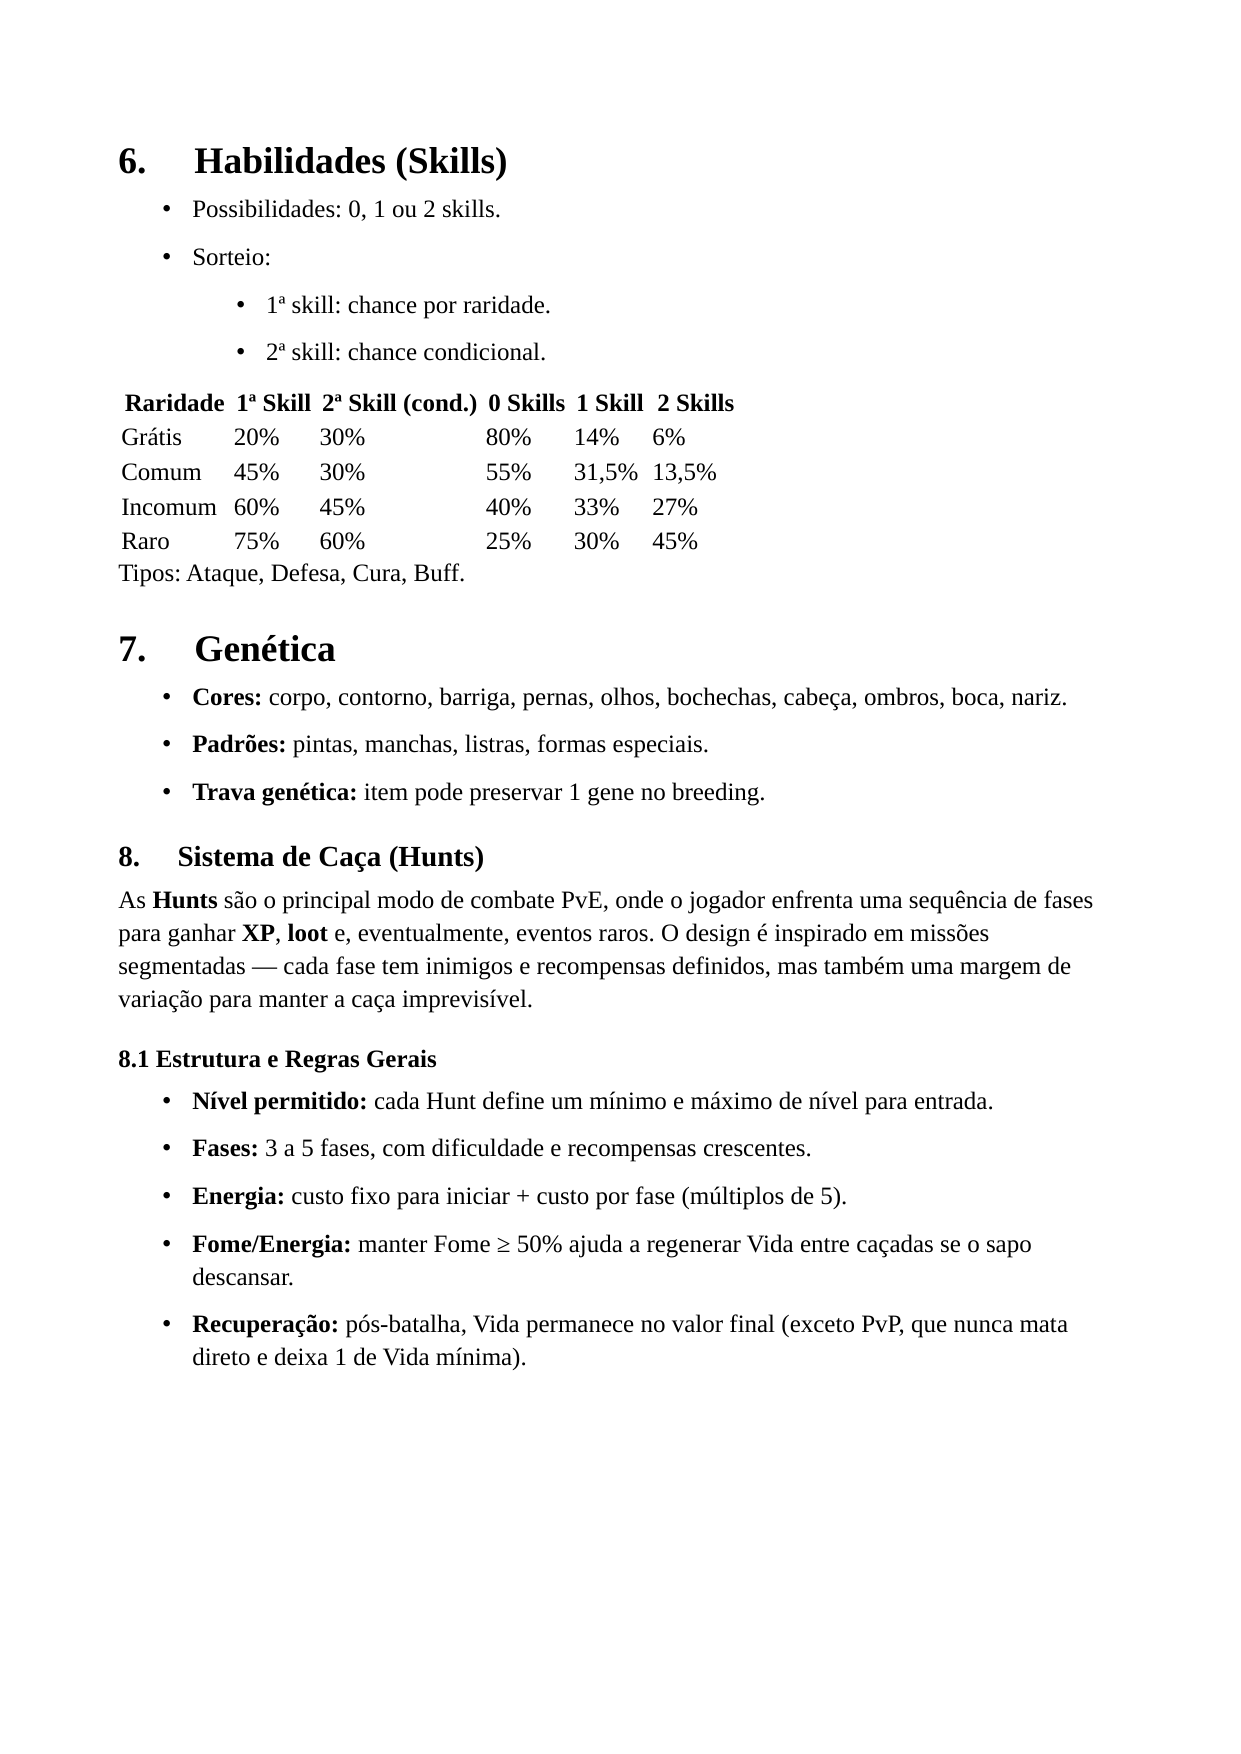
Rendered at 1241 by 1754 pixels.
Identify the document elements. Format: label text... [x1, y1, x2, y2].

table_cell 45% [231, 454, 316, 489]
table_cell 80% [483, 420, 571, 454]
list 2ª skill: chance condicional. [236, 337, 1122, 366]
table_header 1ª Skill [231, 385, 316, 419]
table_cell 33% [571, 489, 649, 523]
list Recuperação: pós-batalha, Vida permanece no valor final (exceto PvP, que nunca mata direto e deixa 1 de Vida mínima). [162, 1309, 1122, 1371]
table_cell 20% [231, 420, 316, 454]
list Fases: 3 a 5 fases, com dificuldade e recompensas crescentes. [162, 1133, 1122, 1162]
subtitle 6. 🌀 Habilidades (Skills) [118, 139, 1122, 182]
list Sorteio: [162, 242, 1122, 271]
table_cell 31,5% [571, 454, 649, 489]
table_cell 30% [571, 523, 649, 558]
table_header 2ª Skill (cond.) [316, 385, 483, 419]
table_cell Comum [118, 454, 231, 489]
list Possibilidades: 0, 1 ou 2 skills. [162, 194, 1122, 223]
table_cell 14% [571, 420, 649, 454]
list Energia: custo fixo para iniciar + custo por fase (múltiplos de 5). [162, 1181, 1122, 1210]
list Trava genética: item pode preservar 1 gene no breeding. [162, 777, 1122, 806]
table_cell Grátis [118, 420, 231, 454]
table_header 0 Skills [483, 385, 571, 419]
table_header 2 Skills [649, 385, 742, 419]
list Cores: corpo, contorno, barriga, pernas, olhos, bochechas, cabeça, ombros, boca, nariz. [162, 682, 1122, 711]
table_cell 25% [483, 523, 571, 558]
table_cell 13,5% [649, 454, 742, 489]
text As Hunts são o principal modo de combate PvE, onde o jogador enfrenta uma sequência de fases para ganhar XP, loot e, eventualmente, eventos raros. O design é inspirado em missões segmentadas — cada fase tem inimigos e recompensas definidos, mas também uma margem de variação para manter a caça imprevisível. [118, 885, 1122, 1013]
list Padrões: pintas, manchas, listras, formas especiais. [162, 729, 1122, 758]
table_cell 27% [649, 489, 742, 523]
table_cell 30% [316, 454, 483, 489]
table_cell 60% [316, 523, 483, 558]
table_cell 75% [231, 523, 316, 558]
table_header Raridade [118, 385, 231, 419]
table_header 1 Skill [571, 385, 649, 419]
table_cell 6% [649, 420, 742, 454]
subtitle 7. 🧬 Genética [118, 626, 1122, 669]
list Fome/Energia: manter Fome ≥ 50% ajuda a regenerar Vida entre caçadas se o sapo descansar. [162, 1229, 1122, 1290]
subtitle 8.1 Estrutura e Regras Gerais [118, 1044, 1122, 1073]
table_cell Raro [118, 523, 231, 558]
list 1ª skill: chance por raridade. [236, 290, 1122, 318]
list Nível permitido: cada Hunt define um mínimo e máximo de nível para entrada. [162, 1086, 1122, 1114]
table_cell 45% [649, 523, 742, 558]
table_cell 60% [231, 489, 316, 523]
text Tipos: Ataque, Defesa, Cura, Buff. [118, 558, 1122, 587]
table_cell 45% [316, 489, 483, 523]
table_cell 40% [483, 489, 571, 523]
subtitle 8. 🏹 Sistema de Caça (Hunts) [118, 839, 1122, 873]
table_cell Incomum [118, 489, 231, 523]
table_cell 55% [483, 454, 571, 489]
table_cell 30% [316, 420, 483, 454]
